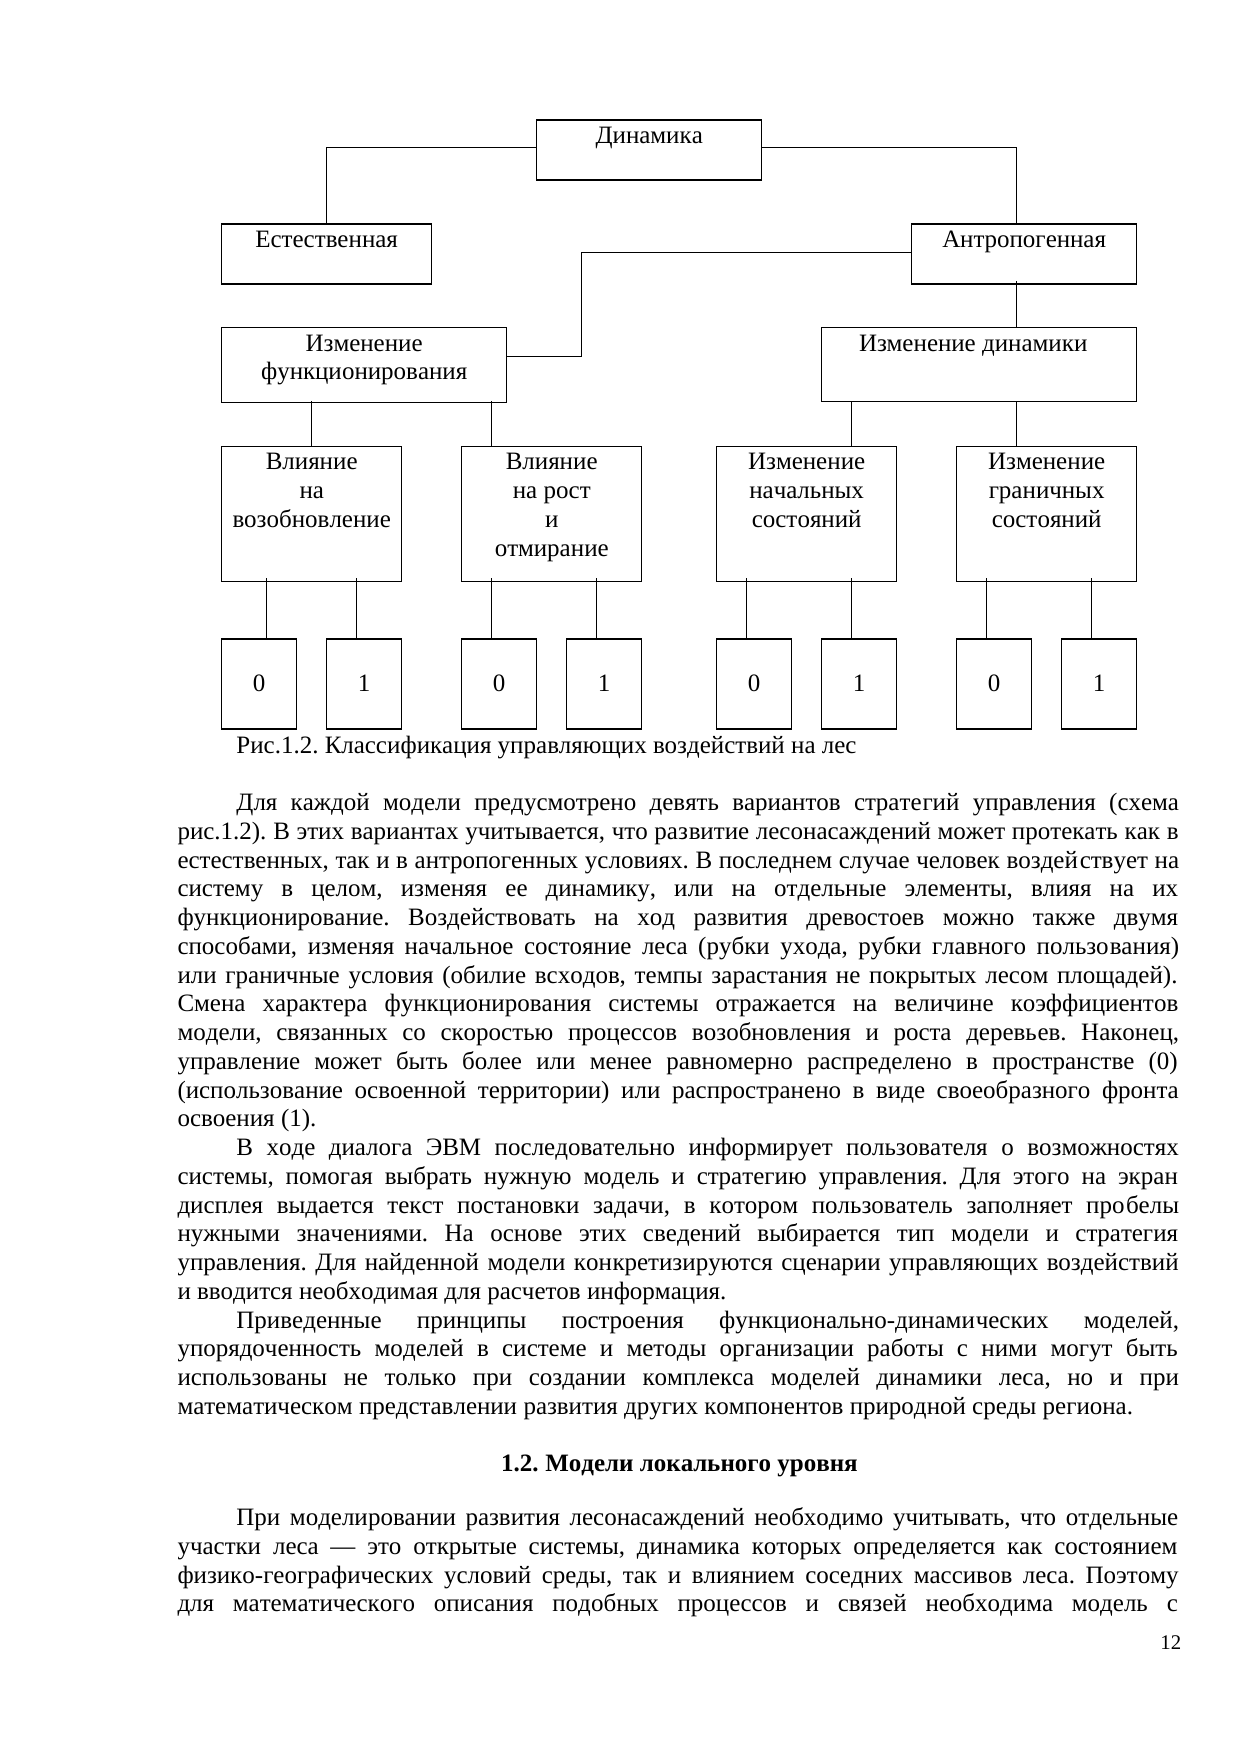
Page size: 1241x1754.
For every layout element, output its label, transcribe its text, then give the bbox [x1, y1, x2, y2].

text Рис.1.2. Классификация управляющих воздействий на лес [177, 147, 1179, 758]
text В ходе диалога ЭВМ последовательно информирует пользова­теля о возможностях системы, помогая выбрать нужную модель и стратегию управления. Для этого на экран дисплея выдается текст постановки задачи, в котором пользователь заполняет про­белы нужными значениями. На основе этих сведений выбирается тип модели и стратегия управления. Для найденной модели кон­кретизируются сценарии управляющих воздействий и вводится необходимая для расчетов информация. [177, 1132, 1179, 1305]
text Для каждой модели предусмотрено девять вариантов страте­гий управления (схема рис.1.2). В этих вариантах учитывается, что раз­витие лесонасаждений может протекать как в естественных, так и в антропогенных условиях. В последнем случае человек воздей­ствует на систему в целом, изменяя ее динамику, или на отдельные элементы, влияя на их функционирование. Воздействовать на ход развития древостоев можно также двумя способами, изменяя начальное состояние леса (рубки ухода, рубки главного пользо­вания) или граничные условия (обилие всходов, темпы зарастания не покрытых лесом площадей). Смена характера функционирова­ния системы отражается на величине коэффициентов модели, связанных со скоростью процессов возобновления и роста деревь­ев. Наконец, управление может быть более или менее равномерно распределено в пространстве (0) (использование освоенной террито­рии) или распространено в виде своеобразного фронта освоения (1). [177, 787, 1179, 1132]
list Модели локального уровня [177, 1448, 1181, 1477]
text При моделировании развития лесонасаждений необходимо учитывать, что отдельные участки леса — это открытые системы, динамика которых определяется как состоянием физико-геогра­фических условий среды, так и влиянием соседних массивов леса. Поэтому для математического описания подобных процессов и связей необходима модель с [177, 1502, 1179, 1617]
text Приведенные принципы построения функционально-динами­ческих моделей, упорядоченность мо­делей в системе и методы организации работы с ними могут быть использованы не только при создании комплекса моделей дина­мики леса, но и при математическом представлении развития других компонентов природной среды региона. [177, 1305, 1179, 1420]
